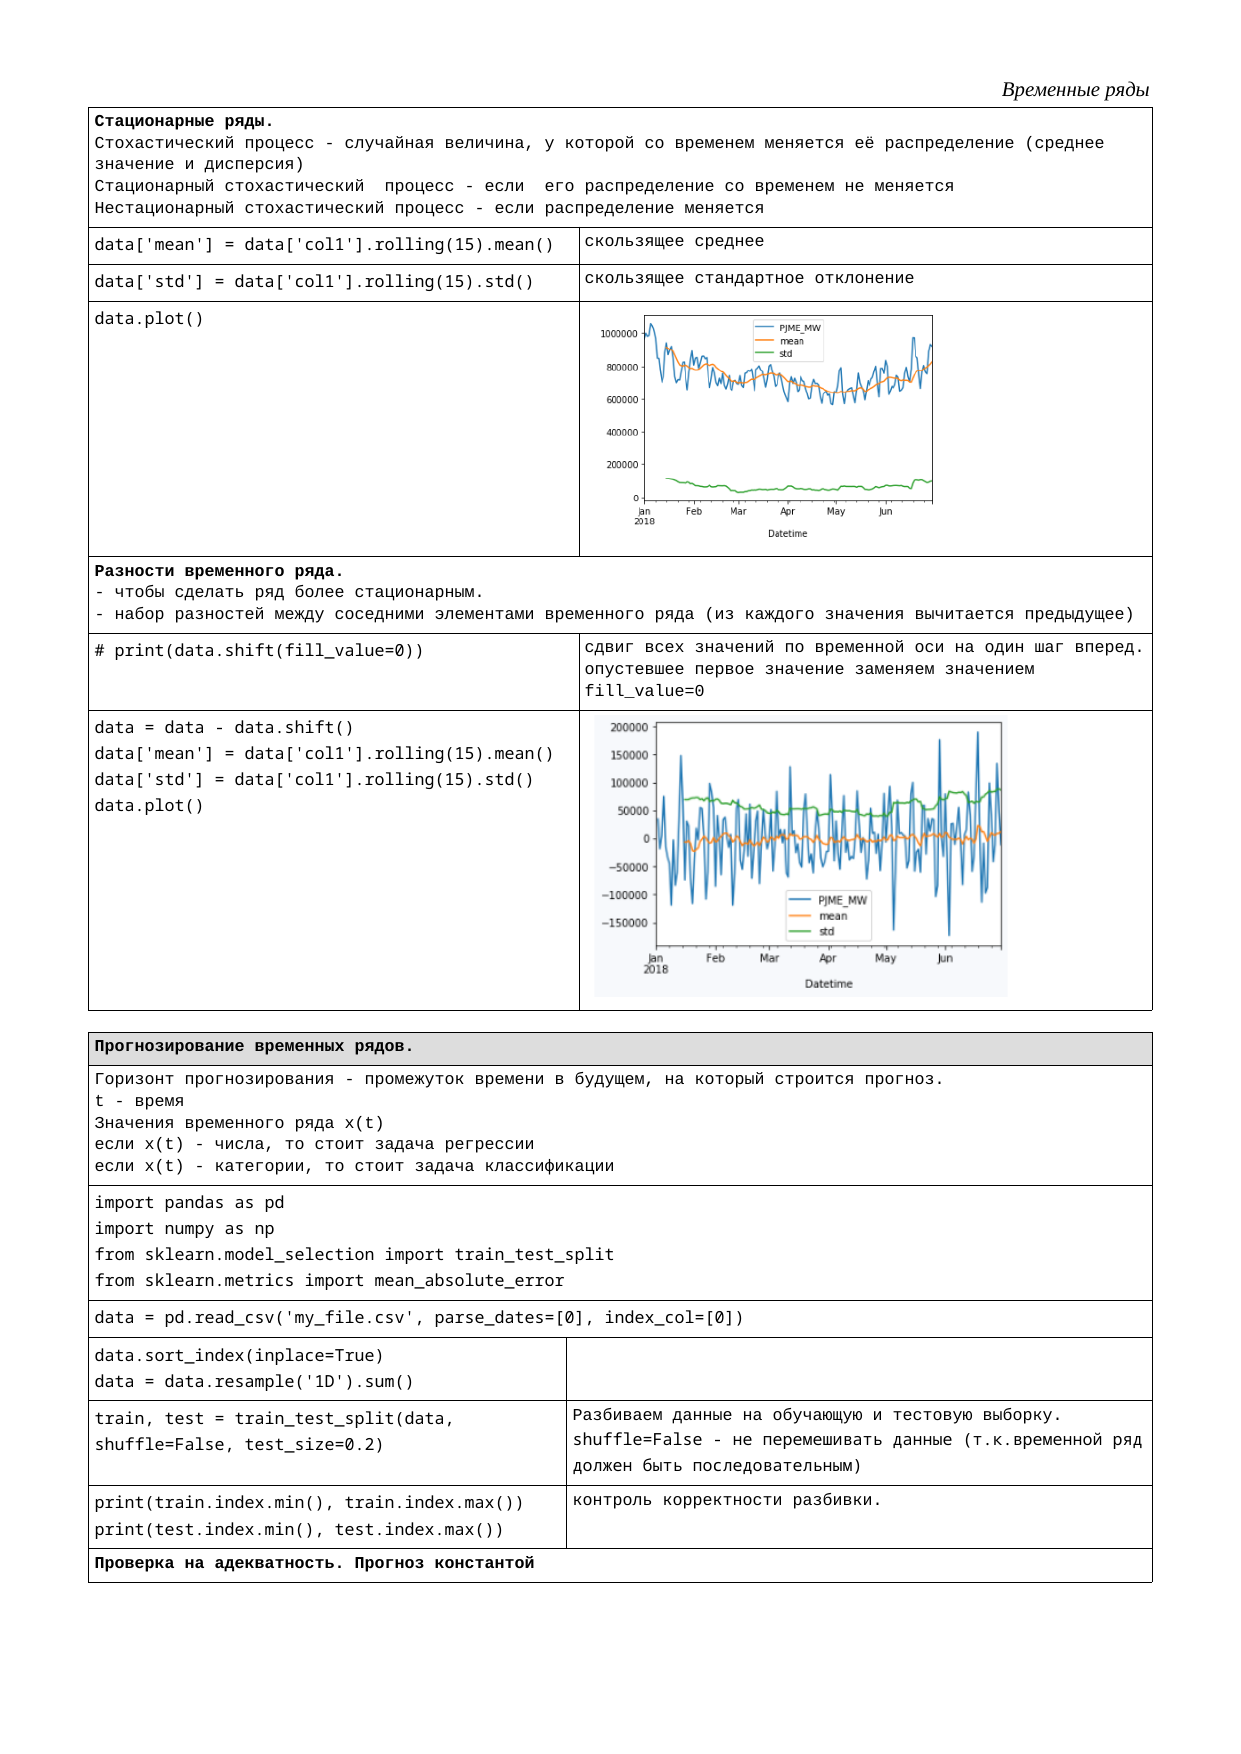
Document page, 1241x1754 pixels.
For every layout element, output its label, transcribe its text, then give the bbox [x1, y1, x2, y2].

table_cell Разбиваем данные на обучающую и тестовую выборку. shuffle=False - не перемешивать данные (т.к.временной ряд должен быть последовательным) [567, 1401, 1152, 1485]
table_cell data['std'] = data['col1'].rolling(15).std() [89, 265, 579, 301]
table_cell Горизонт прогнозирования - промежуток времени в будущем, на который строится прогноз. t - время Значения временного ряда x(t) если x(t) - числа, то стоит задача регрессии если x(t) - категории, то стоит задача классификации [89, 1066, 1152, 1185]
table_cell data.sort_index(inplace=True) data = data.resample('1D').sum() [89, 1338, 566, 1400]
table_cell [580, 302, 1152, 556]
table_cell скользящее стандартное отклонение [580, 265, 1152, 301]
table_cell Стационарные ряды. Стохастический процесс - случайная величина, у которой со временем меняется её распределение (среднее значение и дисперсия) Стационарный стохастический процесс - если его распределение со временем не меняется Нестационарный стохастический процесс - если распределение меняется [89, 108, 1152, 227]
table_cell data['mean'] = data['col1'].rolling(15).mean() [89, 228, 579, 264]
table_cell контроль корректности разбивки. [567, 1486, 1152, 1548]
table_cell data = data - data.shift() data['mean'] = data['col1'].rolling(15).mean() data['std'] = data['col1'].rolling(15).std() data.plot() [89, 711, 579, 1010]
table_cell print(train.index.min(), train.index.max()) print(test.index.min(), test.index.max()) [89, 1486, 566, 1548]
table_cell import pandas as pd import numpy as np from sklearn.model_selection import train_test_split from sklearn.metrics import mean_absolute_error [89, 1186, 1152, 1300]
table_cell [580, 711, 1152, 1010]
table_cell сдвиг всех значений по временной оси на один шаг вперед. опустевшее первое значение заменяем значением fill_value=0 [580, 634, 1152, 709]
table_cell data = pd.read_csv('my_file.csv', parse_dates=[0], index_col=[0]) [89, 1301, 1152, 1337]
table_cell train, test = train_test_split(data, shuffle=False, test_size=0.2) [89, 1401, 566, 1485]
table_cell data.plot() [89, 302, 579, 556]
table_cell [567, 1338, 1152, 1400]
table_cell скользящее среднее [580, 228, 1152, 264]
table_header Прогнозирование временных рядов. [89, 1033, 1152, 1065]
table_cell Разности временного ряда. - чтобы сделать ряд более стационарным. - набор разностей между соседними элементами временного ряда (из каждого значения вычитается предыдущее) [89, 557, 1152, 633]
table_cell Проверка на адекватность. Прогноз константой [89, 1549, 1152, 1582]
picture [594, 306, 939, 543]
picture [594, 715, 1008, 997]
table_cell # print(data.shift(fill_value=0)) [89, 634, 579, 709]
